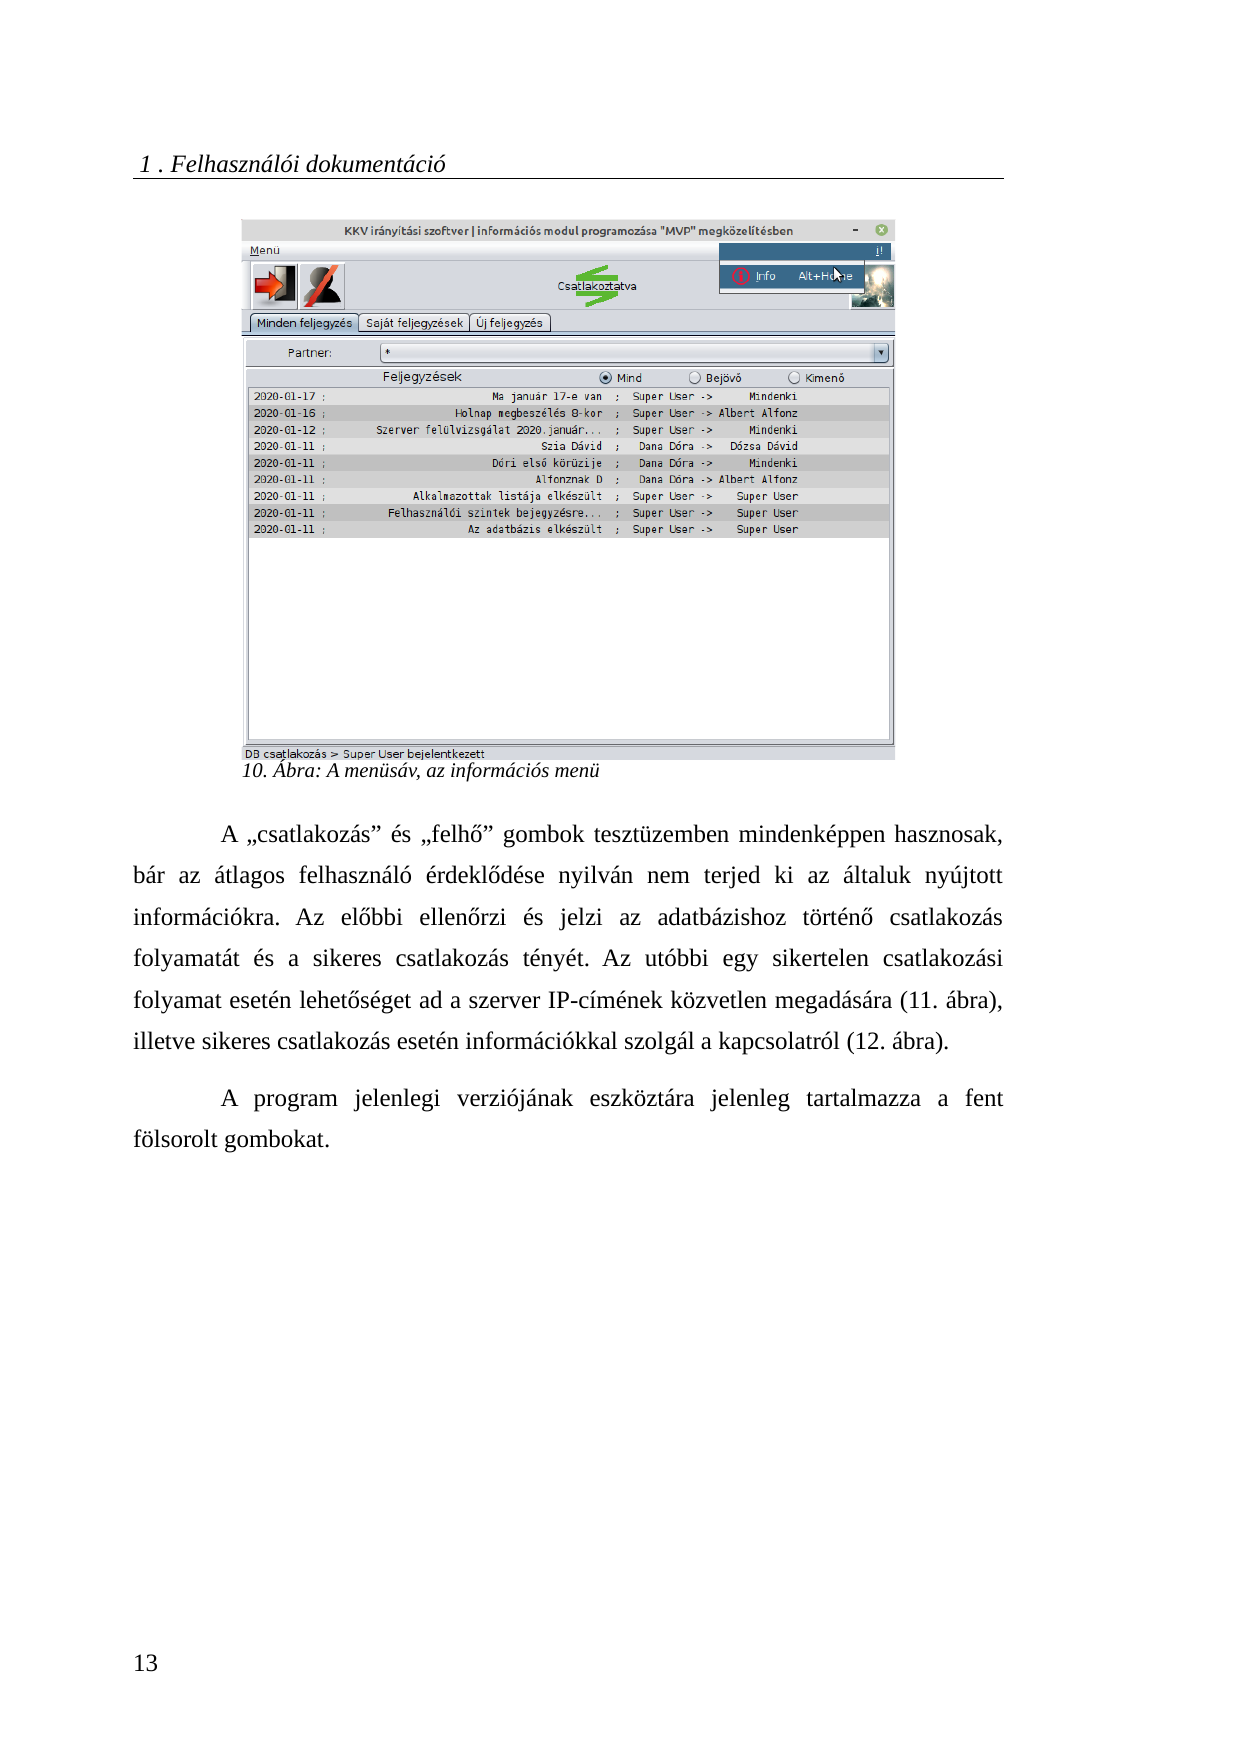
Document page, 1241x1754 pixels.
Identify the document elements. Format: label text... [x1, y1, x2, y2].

list 10. Ábra: A menüsáv, az információs menü [242, 760, 895, 782]
text A program jelenlegi verziójának eszköztára jelenleg tartalmazza a fent fölsorolt gombokat. [133, 1084, 1004, 1153]
subtitle [242, 207, 895, 219]
picture [241, 219, 896, 760]
text A „csatlakozás” és „felhő” gombok tesztüzemben mindenképpen hasznosak, bár az átlagos felhasználó érdeklődése nyilván nem terjed ki az általuk nyújtott információkra. Az előbbi ellenőrzi és jelzi az adatbázishoz történő csatlakozás folyamatát és a sikeres csatlakozás tényét. Az utóbbi egy sikertelen csatlakozási folyamat esetén lehetőséget ad a szerver IP-címének közvetlen megadására (11. ábra), illetve sikeres csatlakozás esetén információkkal szolgál a kapcsolatról (12. ábra). [133, 207, 1004, 1055]
